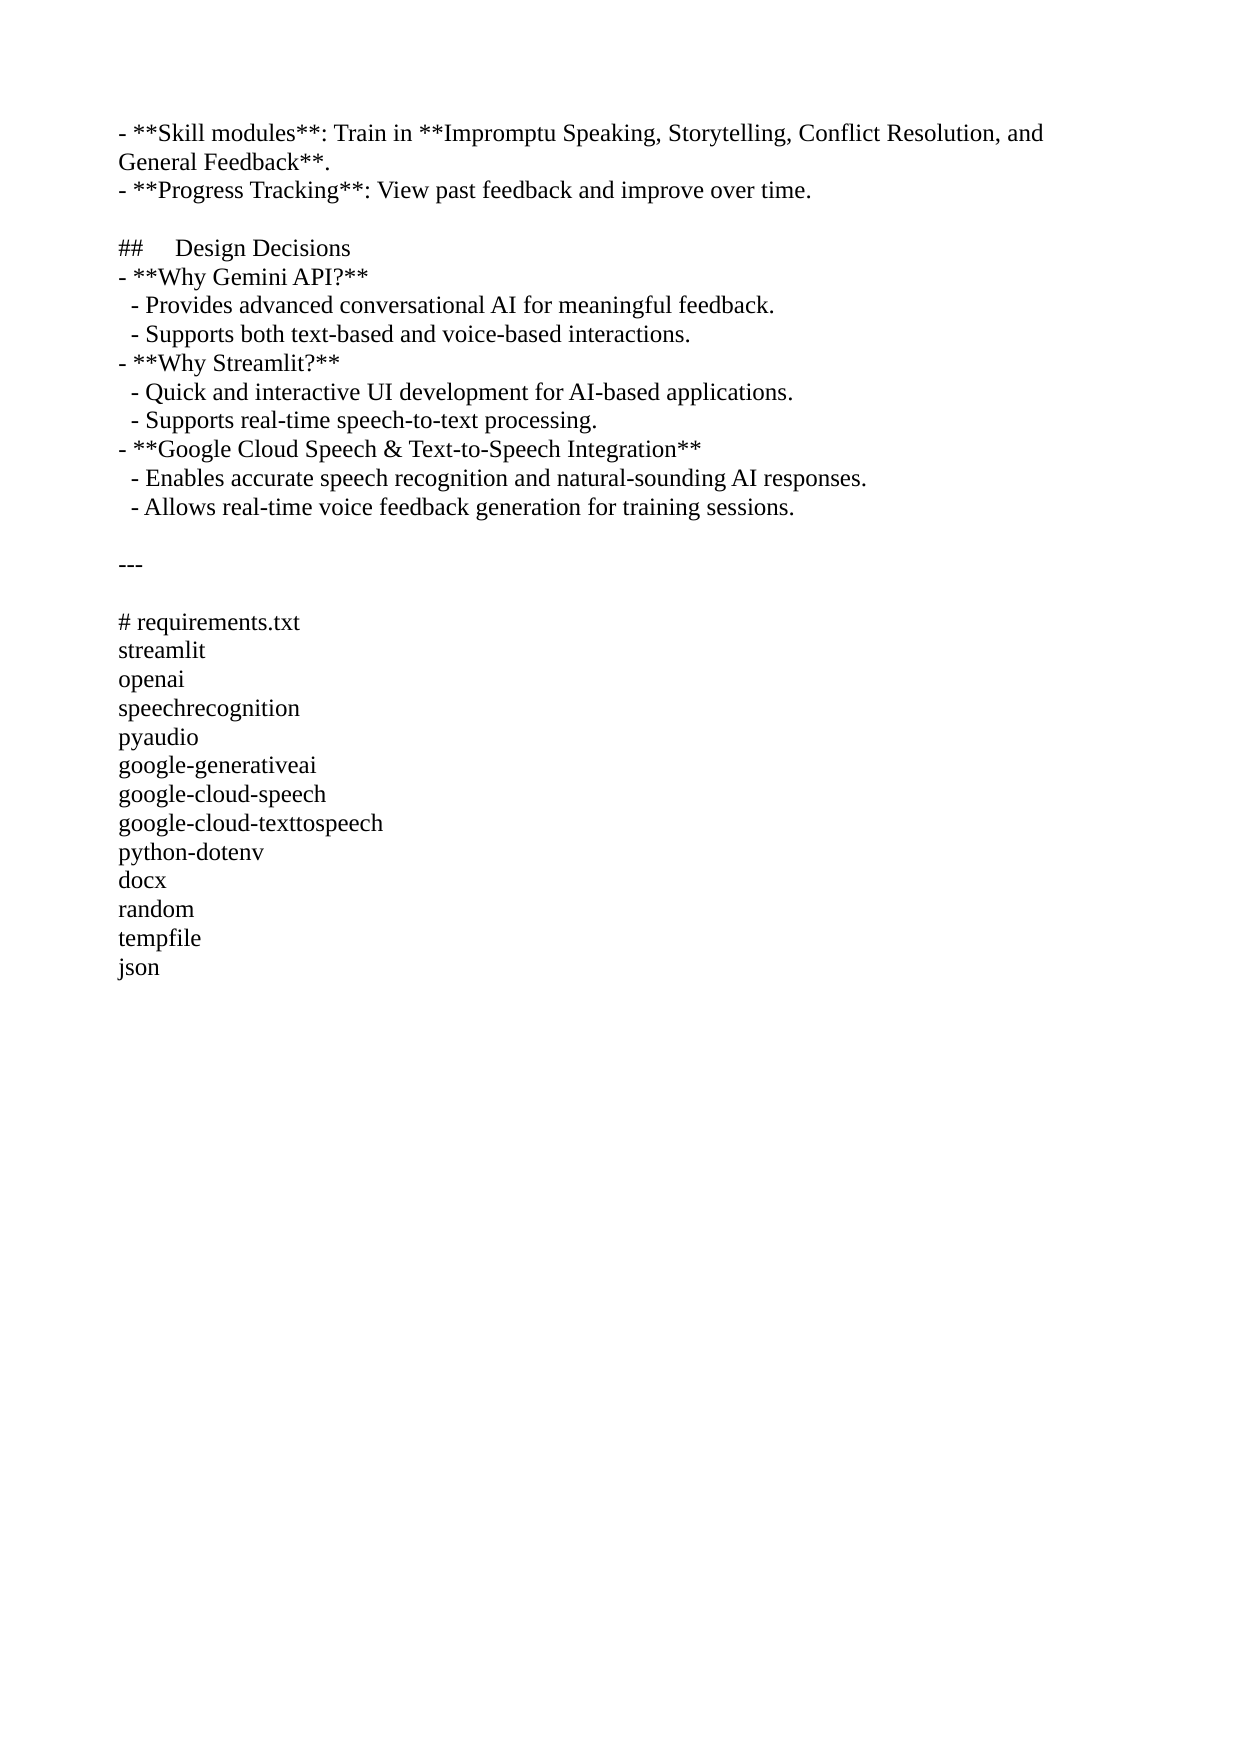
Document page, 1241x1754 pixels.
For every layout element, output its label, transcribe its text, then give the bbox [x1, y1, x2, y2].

text pyaudio [118, 722, 1122, 751]
text - **Why Gemini API?** [118, 262, 1122, 291]
text streamlit [118, 636, 1122, 664]
text speechrecognition [118, 693, 1122, 722]
text --- [118, 549, 1122, 578]
text openai [118, 664, 1122, 693]
text tempfile [118, 923, 1122, 952]
text # requirements.txt [118, 607, 1122, 636]
text - Quick and interactive UI development for AI-based applications. [118, 377, 1122, 406]
text - **Google Cloud Speech & Text-to-Speech Integration** [118, 434, 1122, 463]
text - **Progress Tracking**: View past feedback and improve over time. [118, 176, 1122, 204]
text - **Why Streamlit?** [118, 348, 1122, 377]
text google-cloud-speech [118, 779, 1122, 808]
text docx [118, 866, 1122, 894]
text - Supports both text-based and voice-based interactions. [118, 319, 1122, 348]
text - **Skill modules**: Train in **Impromptu Speaking, Storytelling, Conflict Resolution, and General Feedback**. [118, 118, 1122, 176]
text random [118, 894, 1122, 923]
text ## 💡 Design Decisions [118, 233, 1122, 262]
text google-generativeai [118, 751, 1122, 779]
text - Enables accurate speech recognition and natural-sounding AI responses. [118, 463, 1122, 492]
text python-dotenv [118, 837, 1122, 866]
text json [118, 952, 1122, 981]
text - Provides advanced conversational AI for meaningful feedback. [118, 291, 1122, 319]
text - Supports real-time speech-to-text processing. [118, 406, 1122, 434]
text google-cloud-texttospeech [118, 808, 1122, 837]
text - Allows real-time voice feedback generation for training sessions. [118, 492, 1122, 521]
